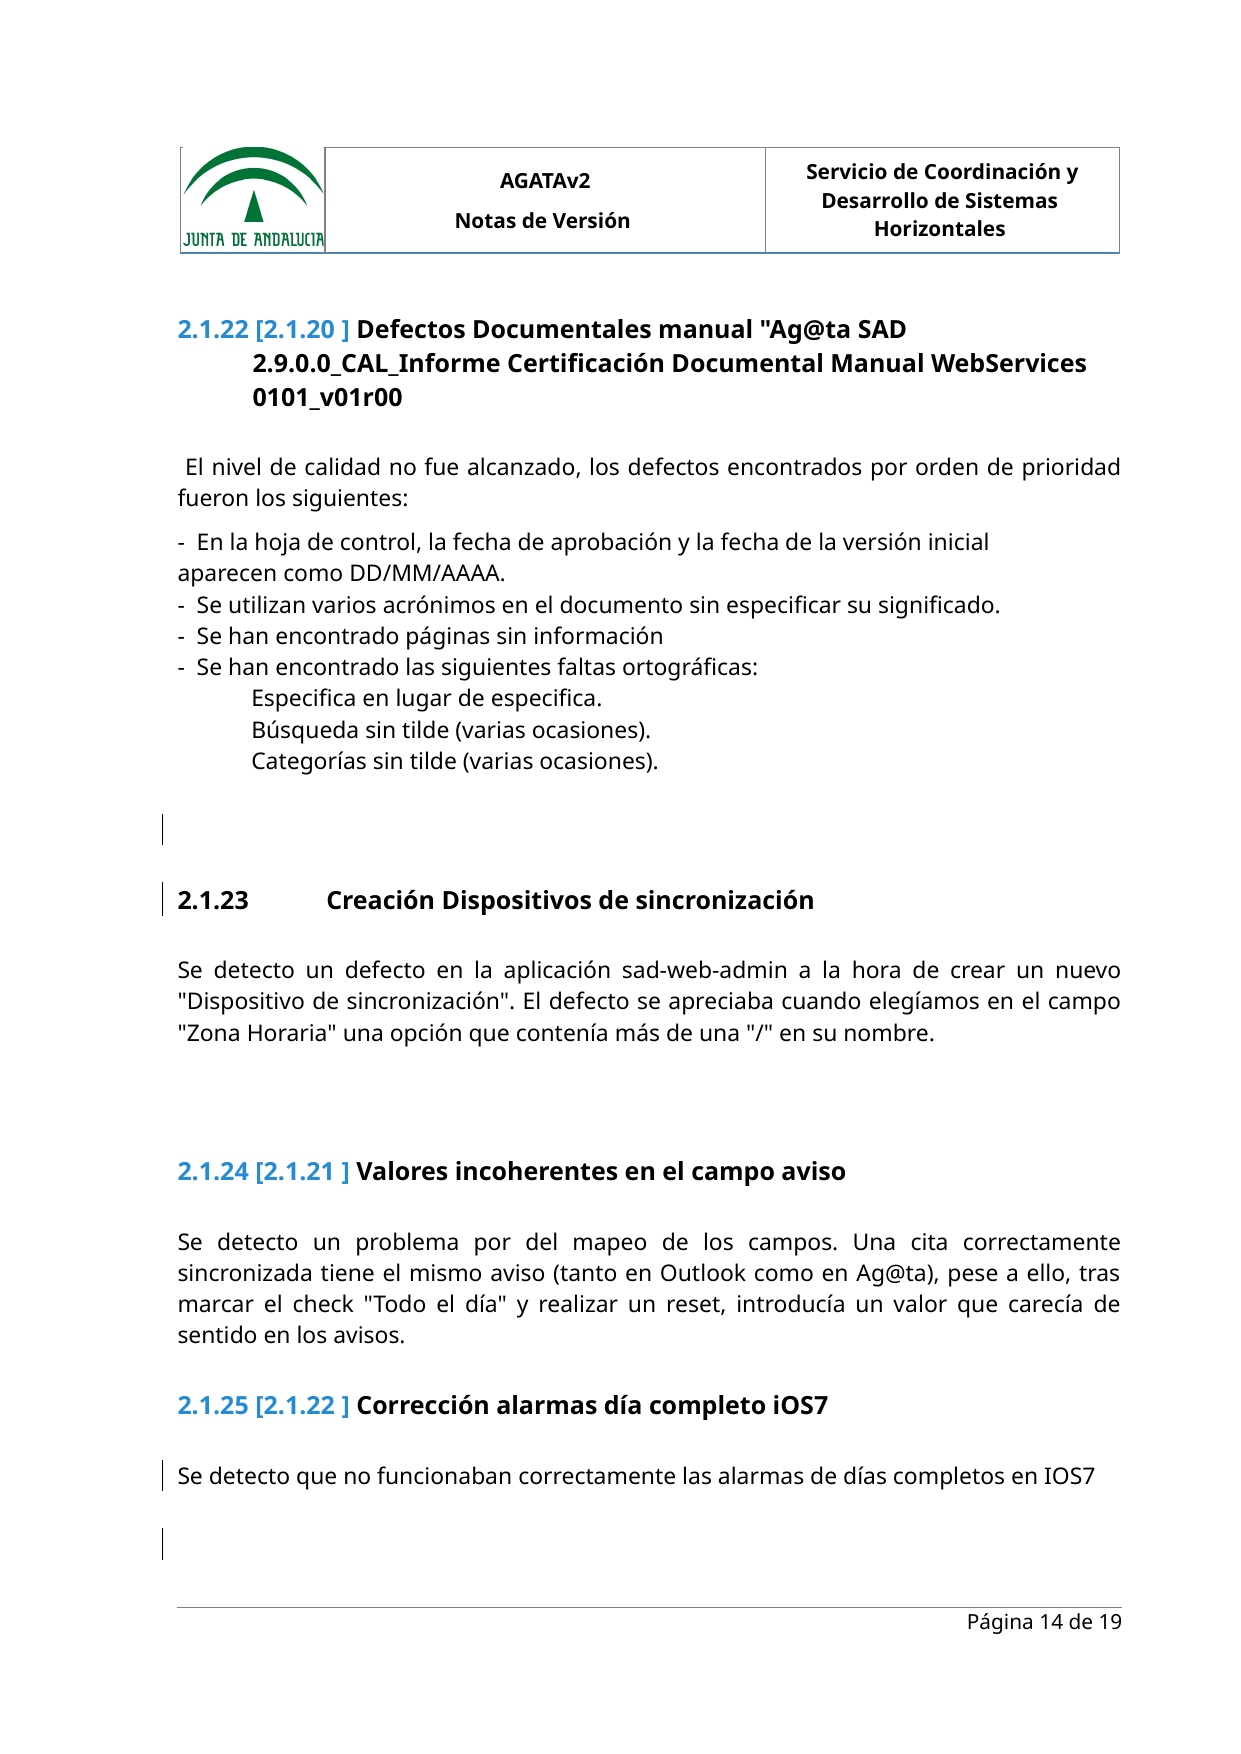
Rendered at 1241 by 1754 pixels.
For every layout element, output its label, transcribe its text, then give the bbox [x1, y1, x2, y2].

subtitle Defectos Documentales manual "Ag@ta SAD 2.9.0.0_CAL_Informe Certificación Documental Manual WebServices 0101_v01r00 [177, 311, 1122, 414]
text Se detecto un problema por del mapeo de los campos. Una cita correctamente sincronizada tiene el mismo aviso (tanto en Outlook como en Ag@ta), pese a ello, tras marcar el check "Todo el día" y realizar un reset, introducía un valor que carecía de sentido en los avisos. [177, 1226, 1122, 1351]
subtitle Corrección alarmas día completo iOS7 [177, 1388, 1122, 1422]
subtitle Valores incoherentes en el campo aviso [177, 1154, 1122, 1188]
text - En la hoja de control, la fecha de aprobación y la fecha de la versión inicial aparecen como DD/MM/AAAA. - Se utilizan varios acrónimos en el documento sin especificar su significado. - Se han encontrado páginas sin información - Se han encontrado las siguientes faltas ortográficas: Especifica en lugar de especifica. Búsqueda sin tilde (varias ocasiones). Categorías sin tilde (varias ocasiones). [177, 526, 1122, 776]
subtitle Creación Dispositivos de sincronización [177, 882, 1122, 916]
text Se detecto un defecto en la aplicación sad-web-admin a la hora de crear un nuevo "Dispositivo de sincronización". El defecto se apreciaba cuando elegíamos en el campo "Zona Horaria" una opción que contenía más de una "/" en su nombre. [177, 954, 1122, 1048]
text El nivel de calidad no fue alcanzado, los defectos encontrados por orden de prioridad fueron los siguientes: [177, 451, 1122, 514]
text Se detecto que no funcionaban correctamente las alarmas de días completos en IOS7 [177, 1459, 1122, 1491]
picture [183, 147, 324, 246]
